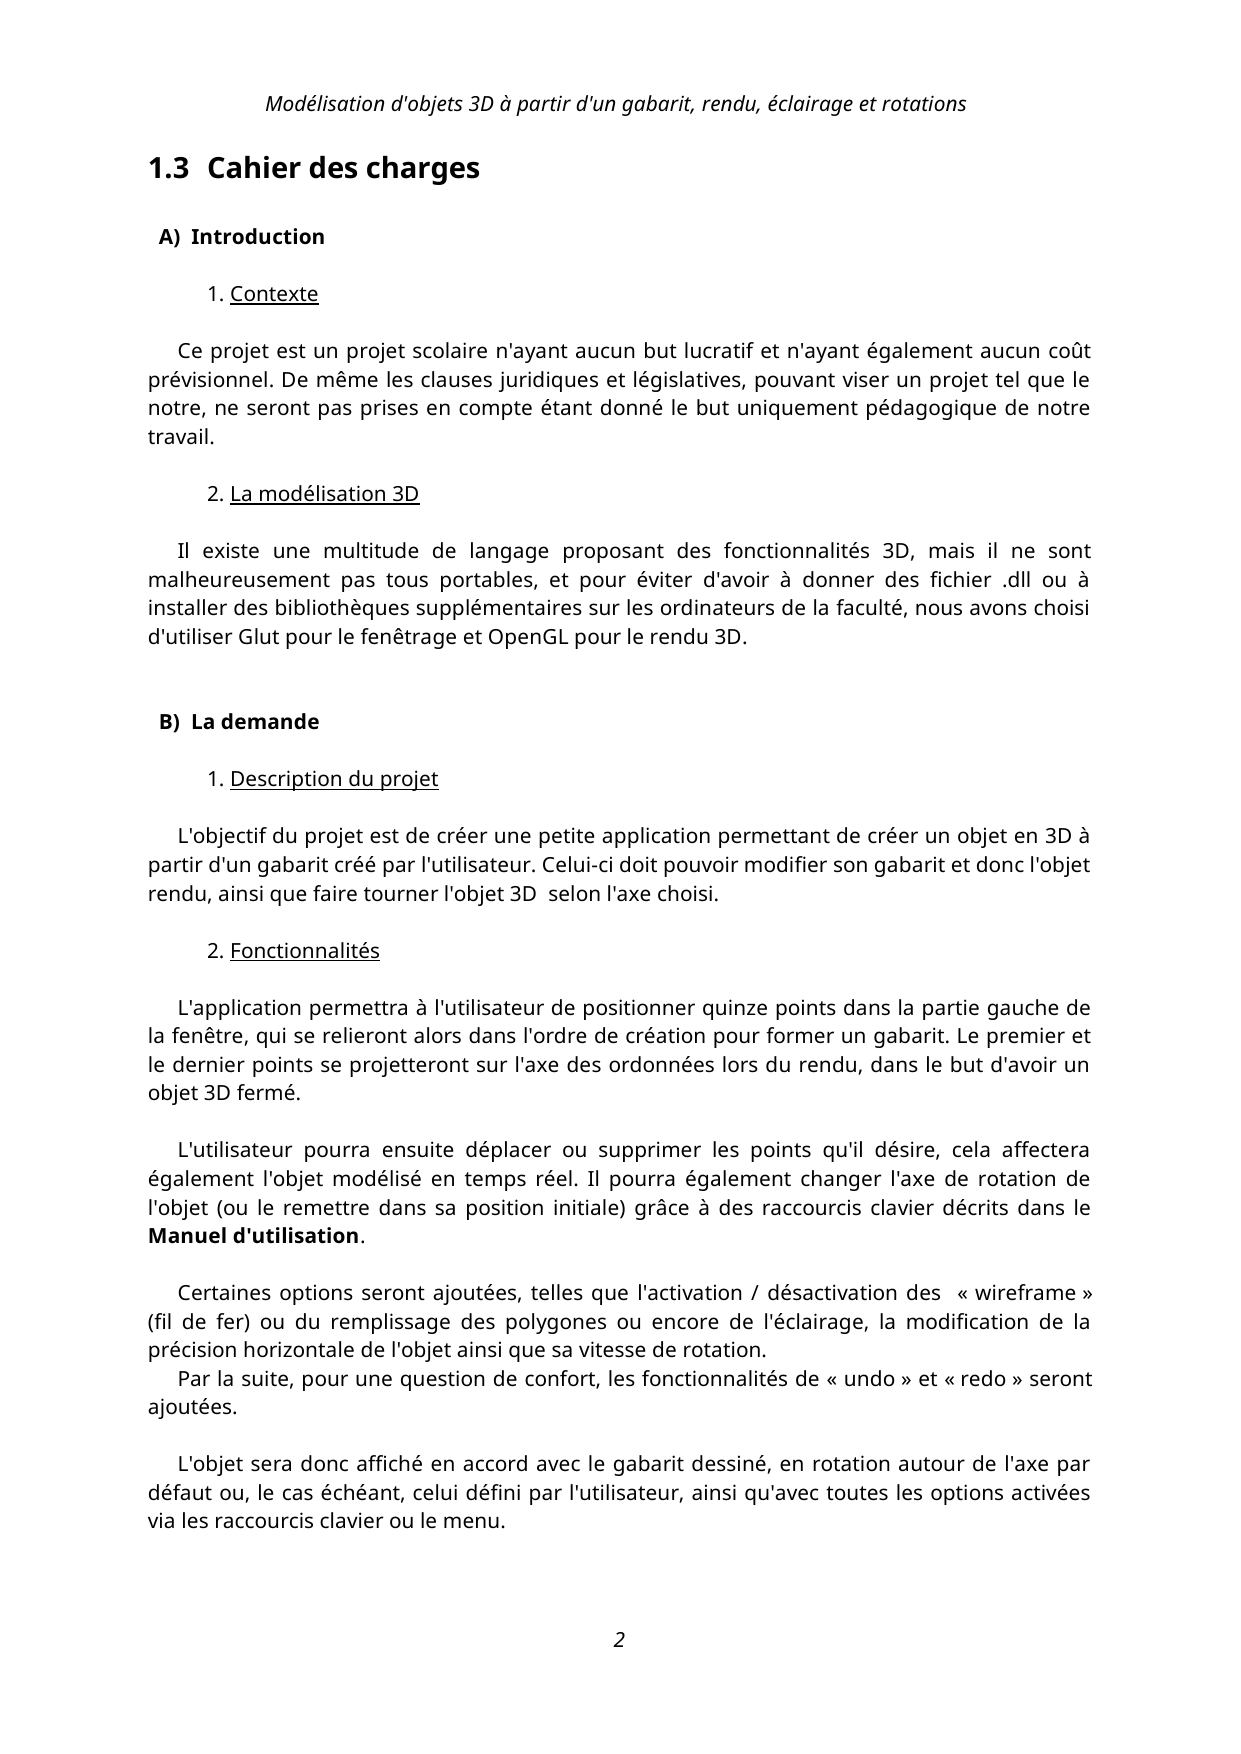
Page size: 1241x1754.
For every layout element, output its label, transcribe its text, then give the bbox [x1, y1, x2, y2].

subtitle Cahier des charges [148, 148, 1092, 187]
text 1. Description du projet [148, 764, 1092, 793]
text L'objet sera donc affiché en accord avec le gabarit dessiné, en rotation autour de l'axe par défaut ou, le cas échéant, celui défini par l'utilisateur, ainsi qu'avec toutes les options activées via les raccourcis clavier ou le menu. [148, 1449, 1092, 1535]
text Ce projet est un projet scolaire n'ayant aucun but lucratif et n'ayant également aucun coût prévisionnel. De même les clauses juridiques et législatives, pouvant viser un projet tel que le notre, ne seront pas prises en compte étant donné le but uniquement pédagogique de notre travail. [148, 336, 1092, 450]
text A) Introduction [148, 222, 1092, 251]
text 1. Contexte [148, 279, 1092, 308]
text Il existe une multitude de langage proposant des fonctionnalités 3D, mais il ne sont malheureusement pas tous portables, et pour éviter d'avoir à donner des fichier .dll ou à installer des bibliothèques supplémentaires sur les ordinateurs de la faculté, nous avons choisi d'utiliser Glut pour le fenêtrage et OpenGL pour le rendu 3D. [148, 536, 1092, 650]
text 2. Fonctionnalités [148, 936, 1092, 964]
text Certaines options seront ajoutées, telles que l'activation / désactivation des « wireframe » (fil de fer) ou du remplissage des polygones ou encore de l'éclairage, la modification de la précision horizontale de l'objet ainsi que sa vitesse de rotation. [148, 1278, 1092, 1364]
text 2. La modélisation 3D [148, 479, 1092, 507]
text Par la suite, pour une question de confort, les fonctionnalités de « undo » et « redo » seront ajoutées. [148, 1364, 1092, 1421]
text L'utilisateur pourra ensuite déplacer ou supprimer les points qu'il désire, cela affectera également l'objet modélisé en temps réel. Il pourra également changer l'axe de rotation de l'objet (ou le remettre dans sa position initiale) grâce à des raccourcis clavier décrits dans le Manuel d'utilisation. [148, 1135, 1092, 1249]
text B) La demande [148, 707, 1092, 736]
text L'application permettra à l'utilisateur de positionner quinze points dans la partie gauche de la fenêtre, qui se relieront alors dans l'ordre de création pour former un gabarit. Le premier et le dernier points se projetteront sur l'axe des ordonnées lors du rendu, dans le but d'avoir un objet 3D fermé. [148, 993, 1092, 1107]
text L'objectif du projet est de créer une petite application permettant de créer un objet en 3D à partir d'un gabarit créé par l'utilisateur. Celui-ci doit pouvoir modifier son gabarit et donc l'objet rendu, ainsi que faire tourner l'objet 3D selon l'axe choisi. [148, 821, 1092, 907]
